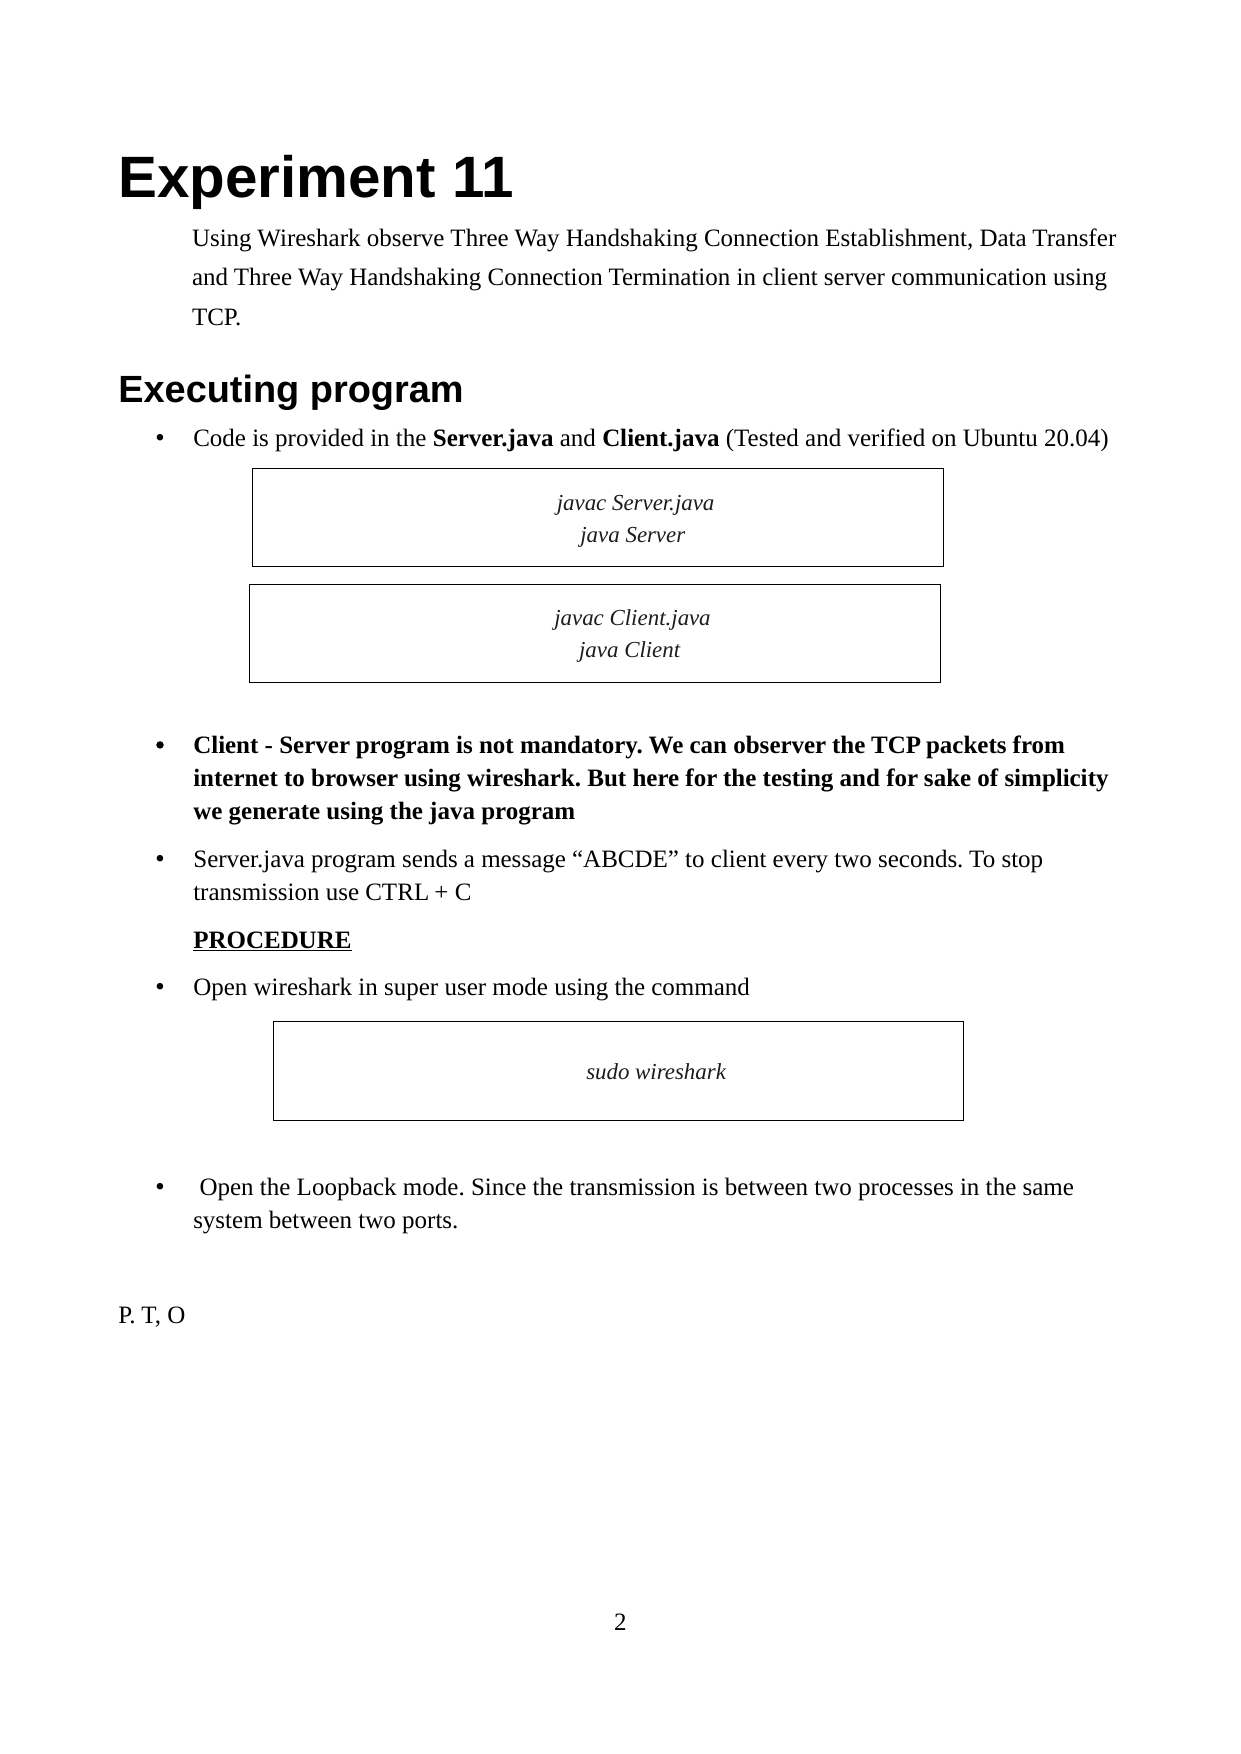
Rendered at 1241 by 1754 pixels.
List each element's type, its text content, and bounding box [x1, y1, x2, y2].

list Client - Server program is not mandatory. We can observer the TCP packets from internet to browser using wireshark. But here for the testing and for sake of simplicity we generate using the java program [156, 730, 1122, 825]
list Code is provided in the Server.java and Client.java (Tested and verified on Ubuntu 20.04) [156, 423, 1122, 451]
list Open wireshark in super user mode using the command [156, 972, 1122, 1001]
list Using Wireshark observe Three Way Handshaking Connection Establishment, Data Transfer and Three Way Handshaking Connection Termination in client server communication using TCP. [162, 223, 1122, 331]
list Server.java program sends a message “ABCDE” to client every two seconds. To stop transmission use CTRL + C [156, 844, 1122, 906]
list PROCEDURE [156, 925, 1122, 953]
list Open the Loopback mode. Since the transmission is between two processes in the same system between two ports. [156, 1172, 1122, 1234]
subtitle Executing program [118, 366, 1122, 410]
text P. T, O [118, 1300, 1122, 1329]
title Experiment 11 [118, 143, 1122, 210]
